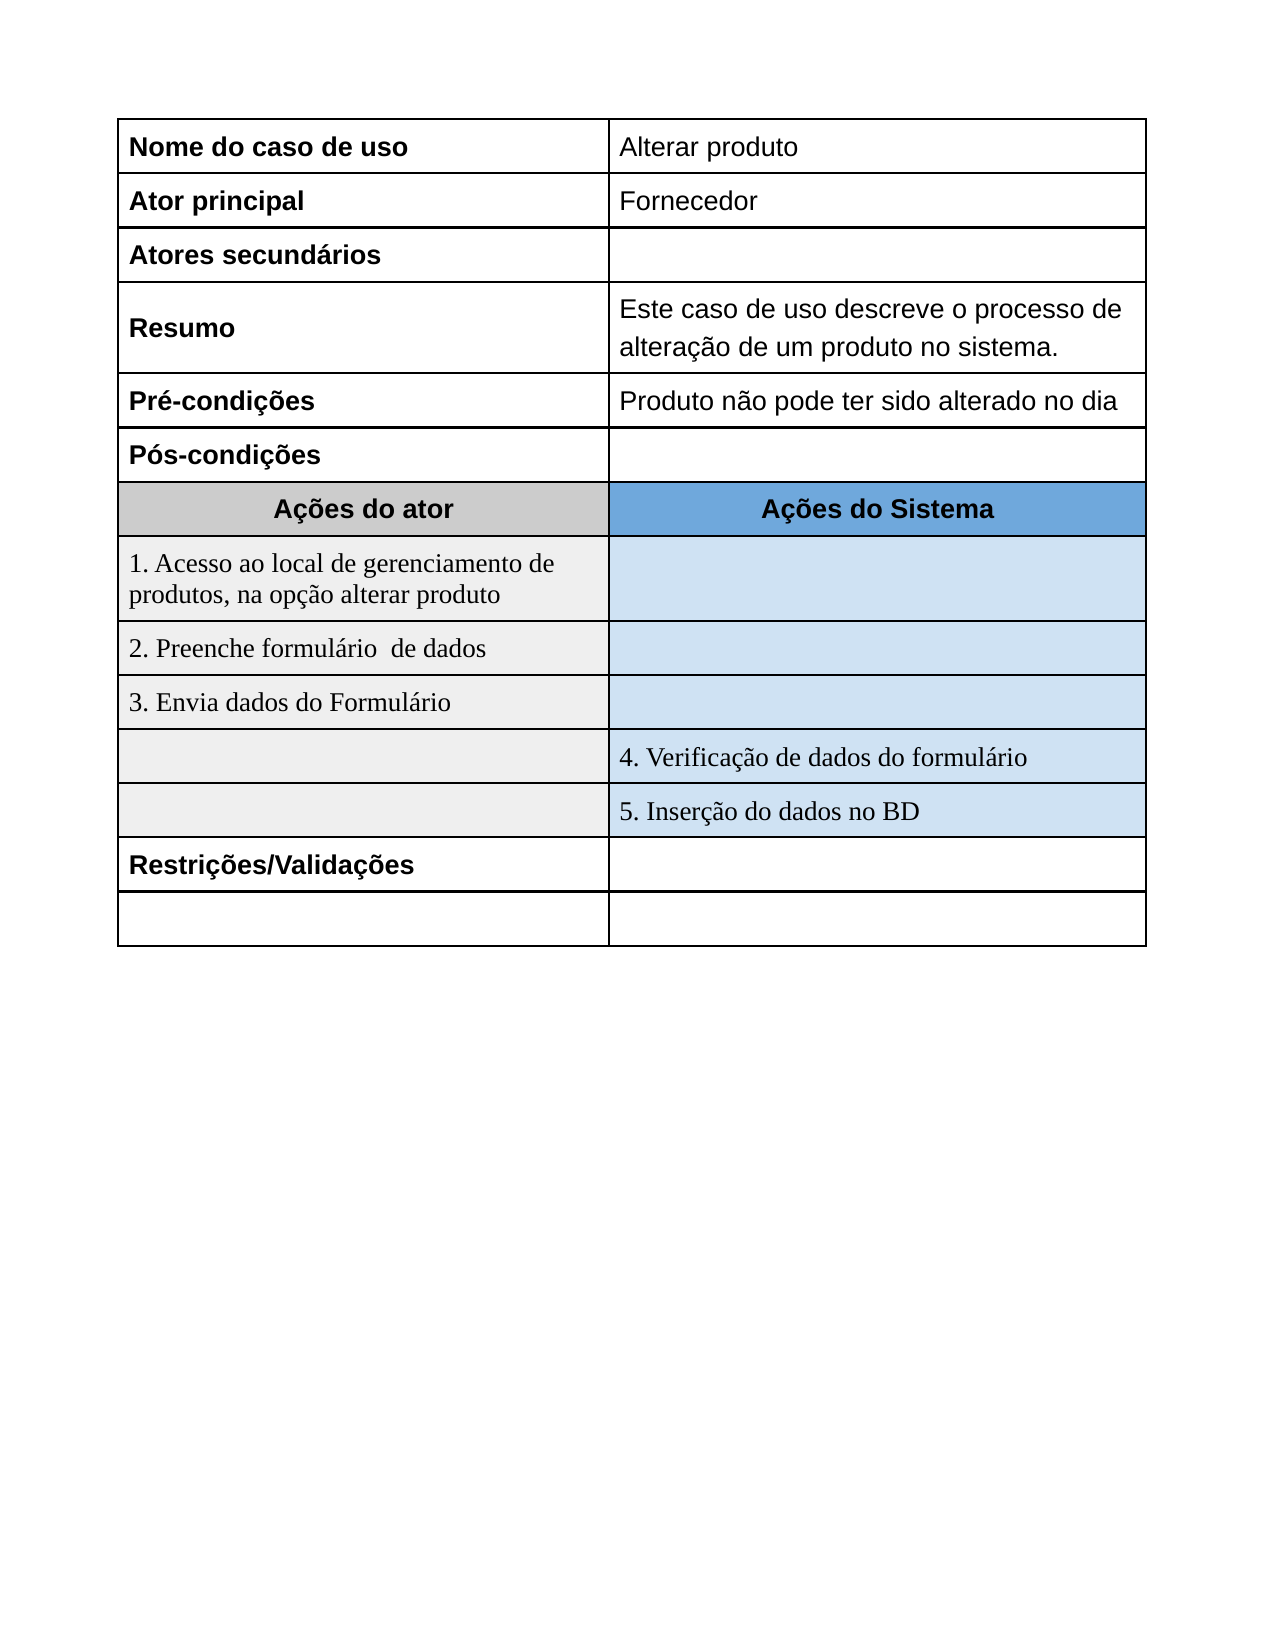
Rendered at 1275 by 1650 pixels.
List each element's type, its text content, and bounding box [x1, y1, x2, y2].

table_cell Pré-condições [119, 374, 608, 426]
table_cell Atores secundários [119, 229, 608, 281]
table_cell Ações do ator [119, 483, 608, 535]
table_cell Restrições/Validações [119, 838, 608, 890]
table_cell [610, 429, 1145, 481]
table_cell [119, 784, 608, 836]
table_cell 5. Inserção do dados no BD [610, 784, 1145, 836]
table_cell Resumo [119, 283, 608, 372]
table_cell [610, 838, 1145, 890]
table_cell [610, 676, 1145, 728]
table_cell [119, 730, 608, 782]
table_cell [610, 622, 1145, 674]
table_cell Pós-condições [119, 429, 608, 481]
table_header Alterar produto [610, 120, 1145, 172]
table_cell Fornecedor [610, 174, 1145, 226]
table_cell 3. Envia dados do Formulário [119, 676, 608, 728]
table_cell [610, 229, 1145, 281]
table_cell [119, 893, 608, 944]
table_cell [610, 893, 1145, 944]
table_header Nome do caso de uso [119, 120, 608, 172]
table_cell Produto não pode ter sido alterado no dia [610, 374, 1145, 426]
table_cell Ator principal [119, 174, 608, 226]
table_cell [610, 537, 1145, 620]
table_cell Ações do Sistema [610, 483, 1145, 535]
table_cell 2. Preenche formulário de dados [119, 622, 608, 674]
table_cell Este caso de uso descreve o processo de alteração de um produto no sistema. [610, 283, 1145, 372]
table_cell 4. Verificação de dados do formulário [610, 730, 1145, 782]
table_cell 1. Acesso ao local de gerenciamento de produtos, na opção alterar produto [119, 537, 608, 620]
